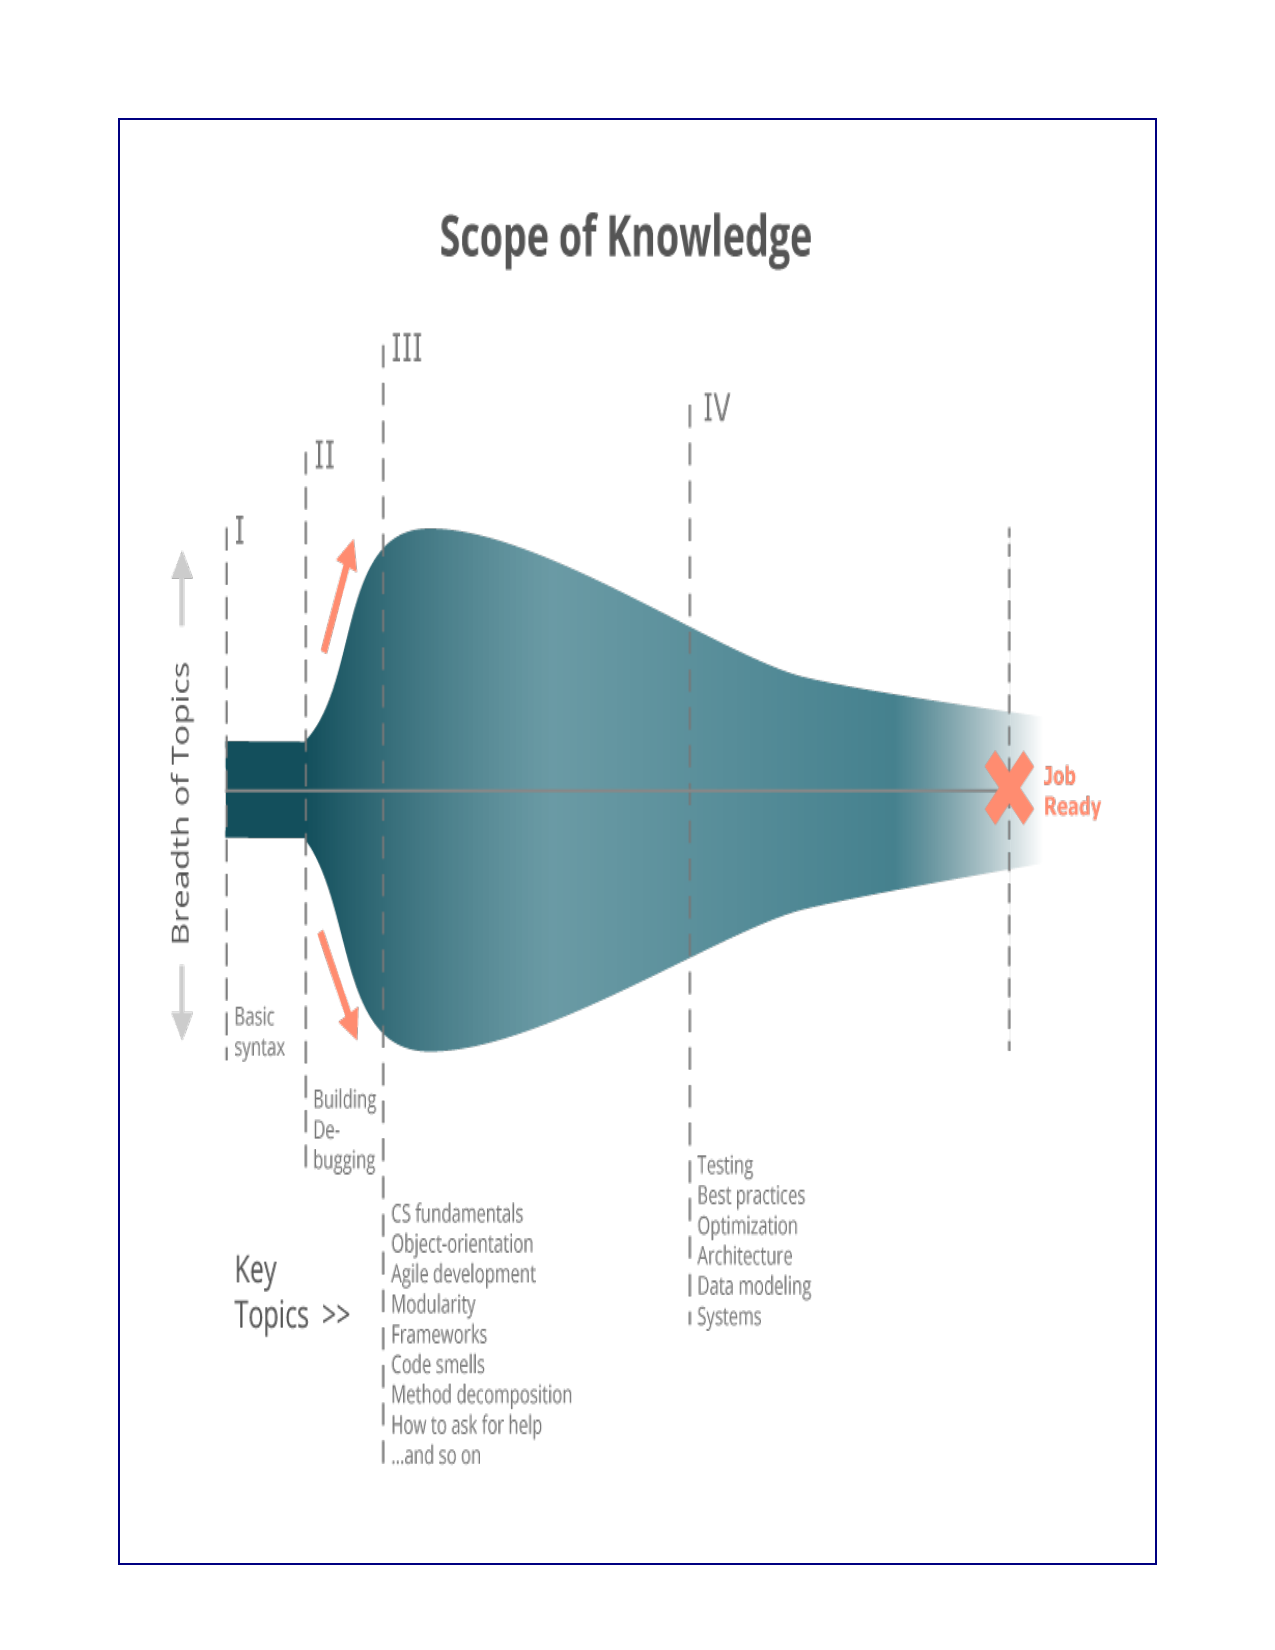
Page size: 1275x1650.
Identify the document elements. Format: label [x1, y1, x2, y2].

picture [120, 120, 1155, 1532]
